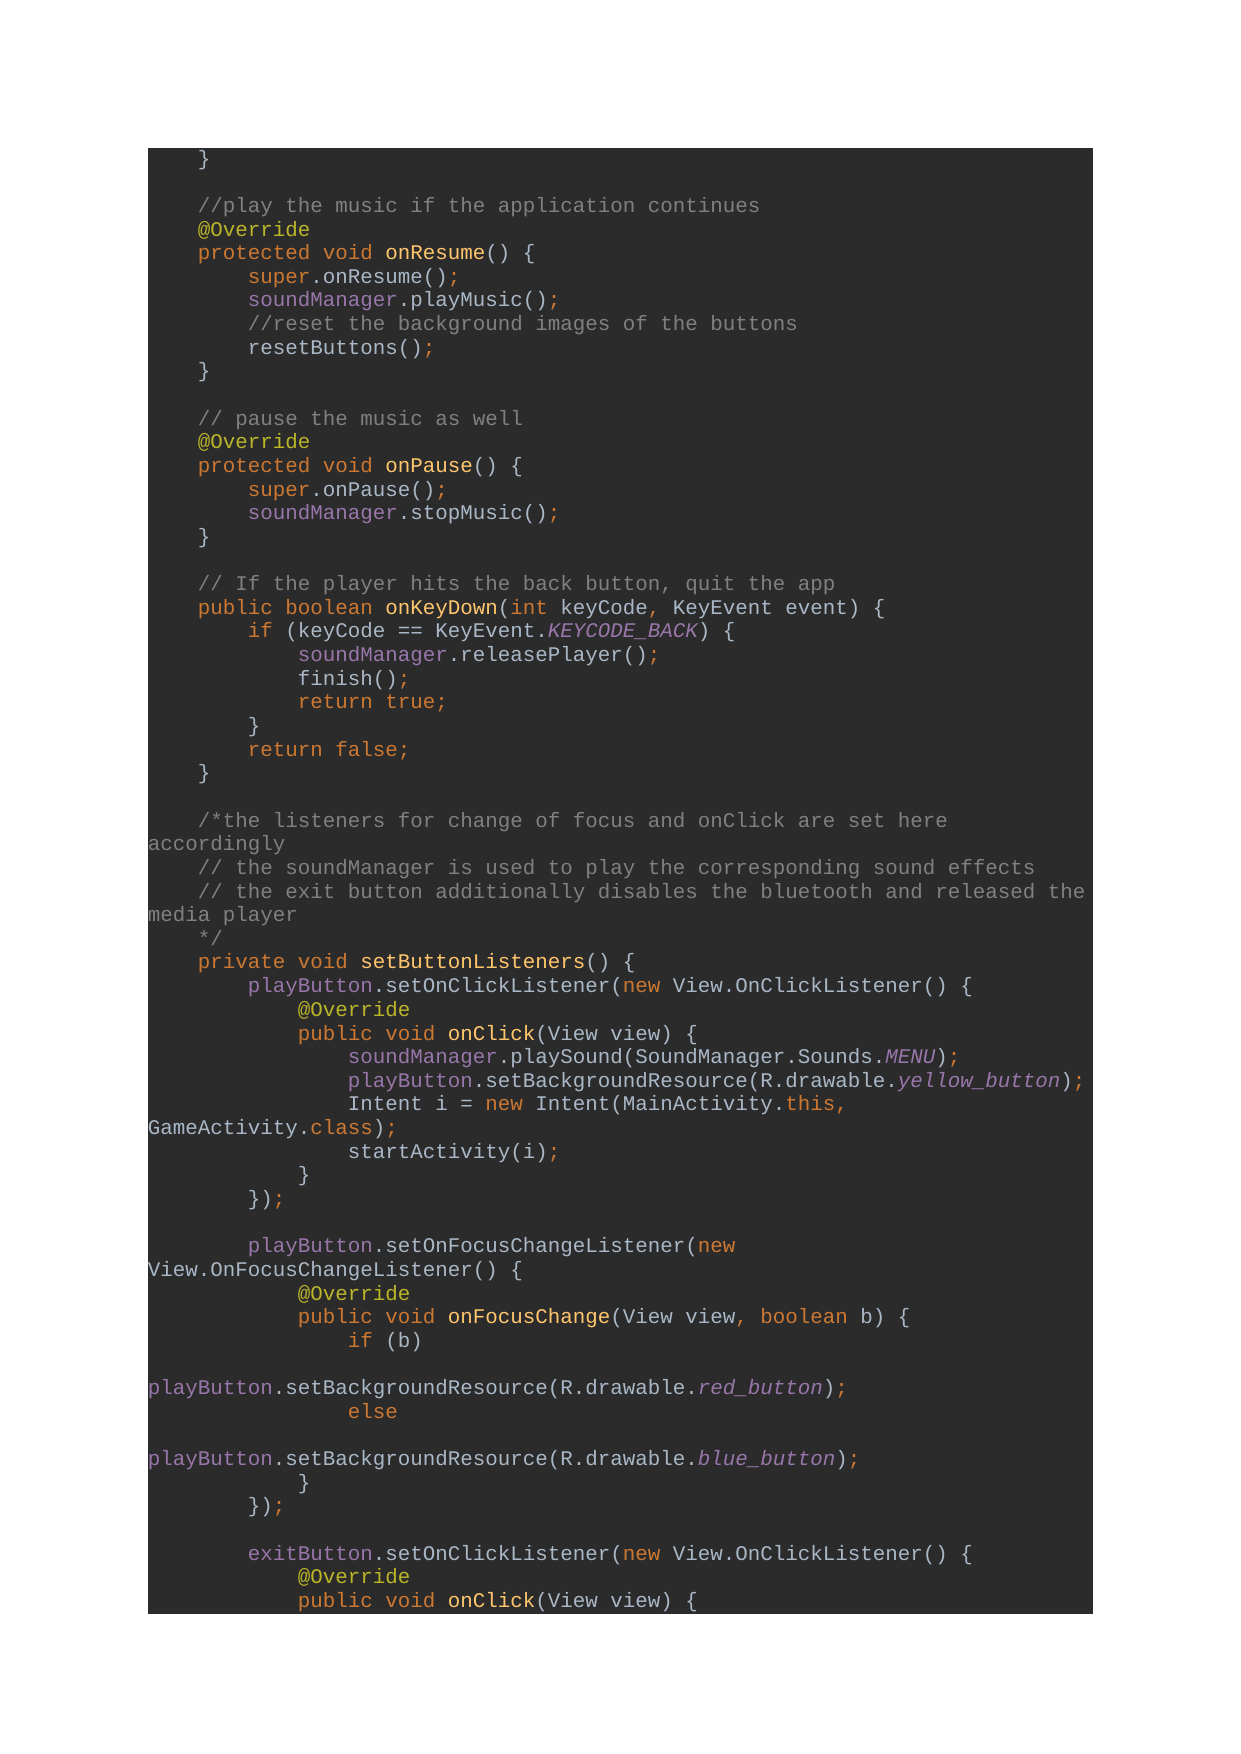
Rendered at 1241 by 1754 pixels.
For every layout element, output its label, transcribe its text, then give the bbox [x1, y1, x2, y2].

text } //play the music if the application continues @Override protected void onResume() { super.onResume(); soundManager.playMusic(); //reset the background images of the buttons resetButtons(); } // pause the music as well @Override protected void onPause() { super.onPause(); soundManager.stopMusic(); } // If the player hits the back button, quit the app public boolean onKeyDown(int keyCode, KeyEvent event) { if (keyCode == KeyEvent.KEYCODE_BACK) { soundManager.releasePlayer(); finish(); return true; } return false; } /*the listeners for change of focus and onClick are set here accordingly // the soundManager is used to play the corresponding sound effects // the exit button additionally disables the bluetooth and released the media player */ private void setButtonListeners() { playButton.setOnClickListener(new View.OnClickListener() { @Override public void onClick(View view) { soundManager.playSound(SoundManager.Sounds.MENU); playButton.setBackgroundResource(R.drawable.yellow_button); Intent i = new Intent(MainActivity.this, GameActivity.class); startActivity(i); } }); playButton.setOnFocusChangeListener(new View.OnFocusChangeListener() { @Override public void onFocusChange(View view, boolean b) { if (b) playButton.setBackgroundResource(R.drawable.red_button); else playButton.setBackgroundResource(R.drawable.blue_button); } }); exitButton.setOnClickListener(new View.OnClickListener() { @Override public void onClick(View view) { [148, 148, 1093, 1614]
